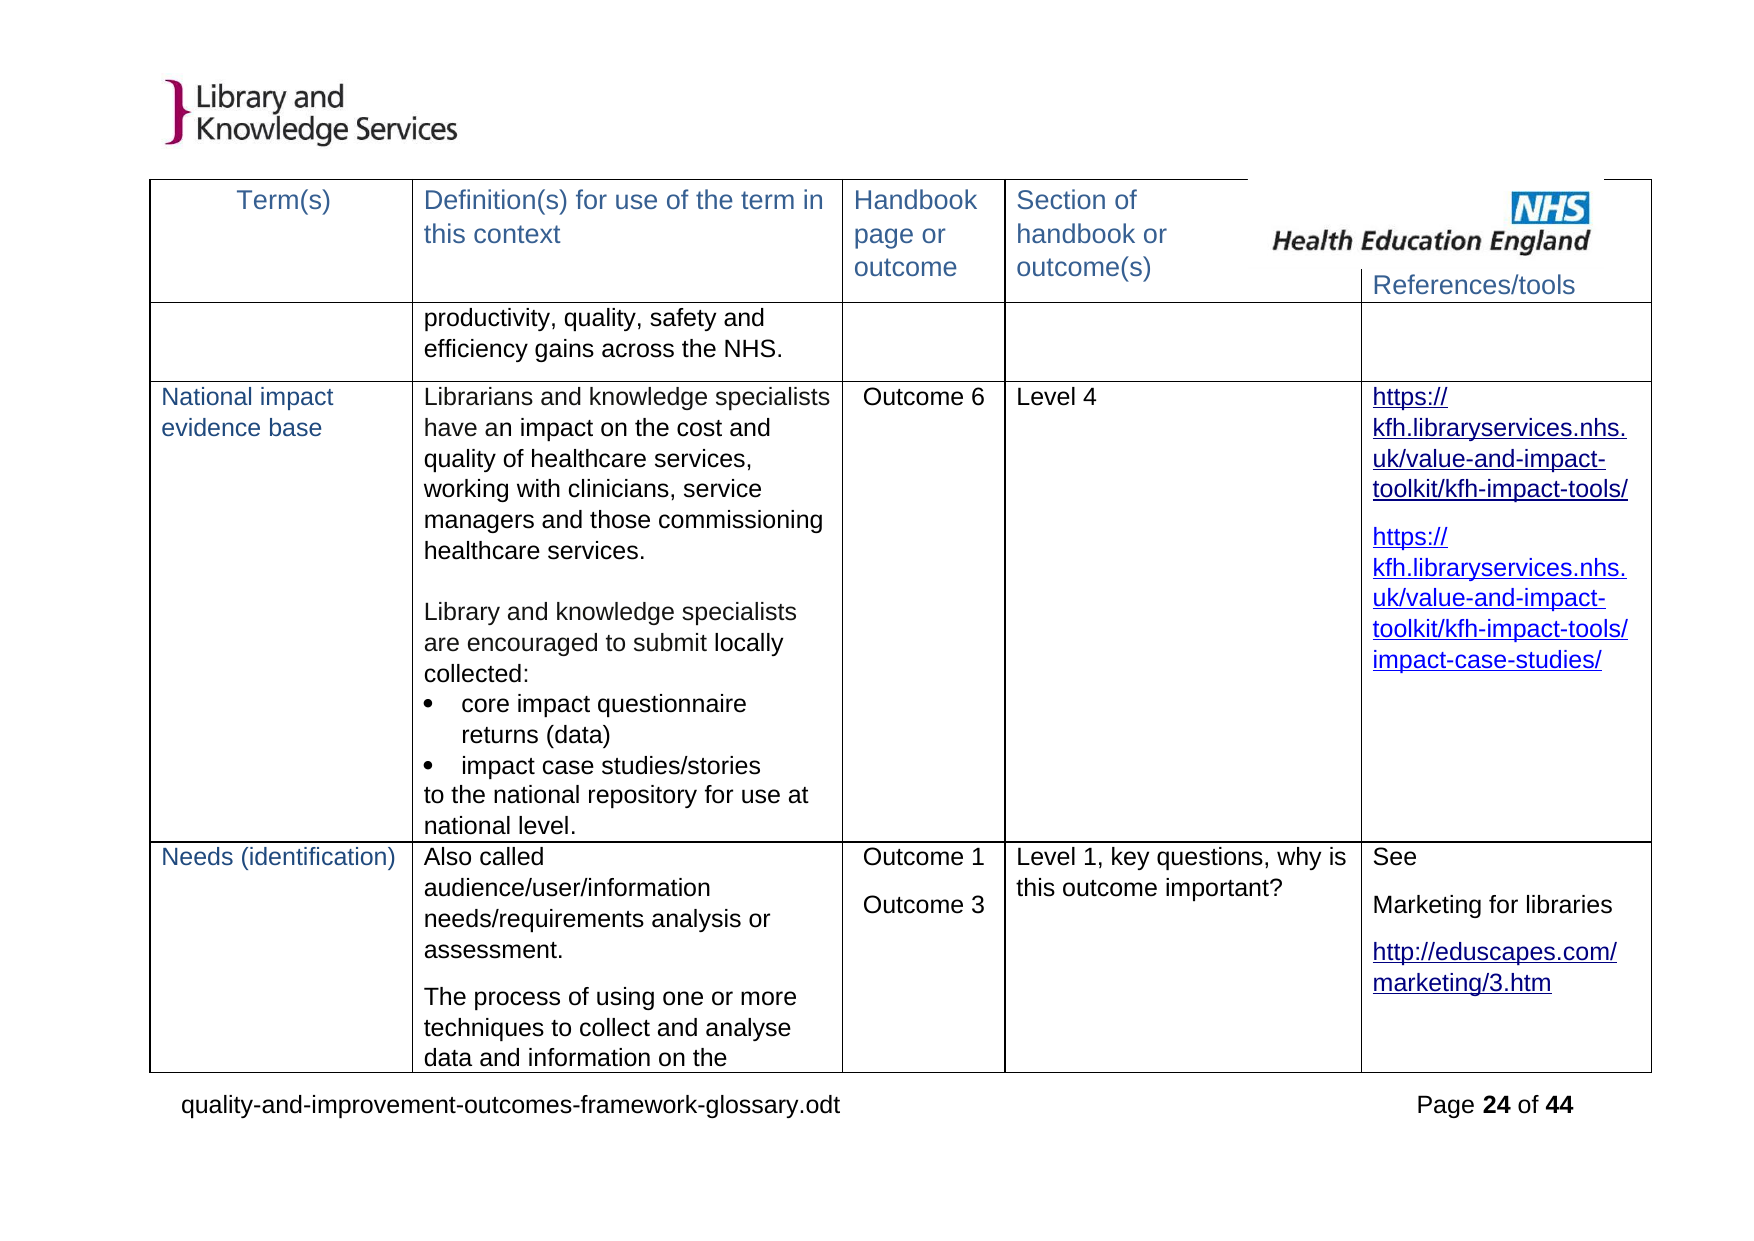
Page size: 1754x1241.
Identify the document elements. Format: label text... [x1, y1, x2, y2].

table_cell Librarians and knowledge specialists have an impact on the cost and quality of healthcare services, working with clinicians, service managers and those commissioning healthcare services. Library and knowledge specialists are encouraged to submit locally collected: core impact questionnaire returns (data) impact case studies/stories to the national repository for use at national level. [413, 382, 842, 841]
table_cell Level 1, key questions, why is this outcome important? [1006, 843, 1361, 1072]
table_header Definition(s) for use of the term in this context [413, 180, 842, 302]
table_cell National impact evidence base [151, 382, 412, 841]
table_header Term(s) [151, 180, 412, 302]
table_cell Level 4 [1006, 382, 1361, 841]
table_cell Outcome 6 [843, 382, 1004, 841]
table_header Handbook page or outcome [843, 180, 1004, 302]
table_cell Also called audience/user/information needs/requirements analysis or assessment. The process of using one or more techniques to collect and analyse data and information on the [413, 843, 842, 1072]
table_cell [151, 303, 412, 381]
table_cell [843, 303, 1004, 381]
table_cell See Marketing for libraries http://eduscapes.com/marketing/3.htm [1362, 843, 1651, 1072]
table_header References/tools [1362, 180, 1651, 302]
table_cell [1362, 303, 1651, 381]
table_cell productivity, quality, safety and efficiency gains across the NHS. [413, 303, 842, 381]
table_cell Needs (identification) [151, 843, 412, 1072]
table_cell https://kfh.libraryservices.nhs.uk/value-and-impact-toolkit/kfh-impact-tools/ https://kfh.libraryservices.nhs.uk/value-and-impact-toolkit/kfh-impact-tools/impact-case-studies/ [1362, 382, 1651, 841]
table_cell Outcome 1 Outcome 3 [843, 843, 1004, 1072]
table_header Section of handbook or outcome(s) [1006, 180, 1361, 302]
table_cell [1006, 303, 1361, 381]
